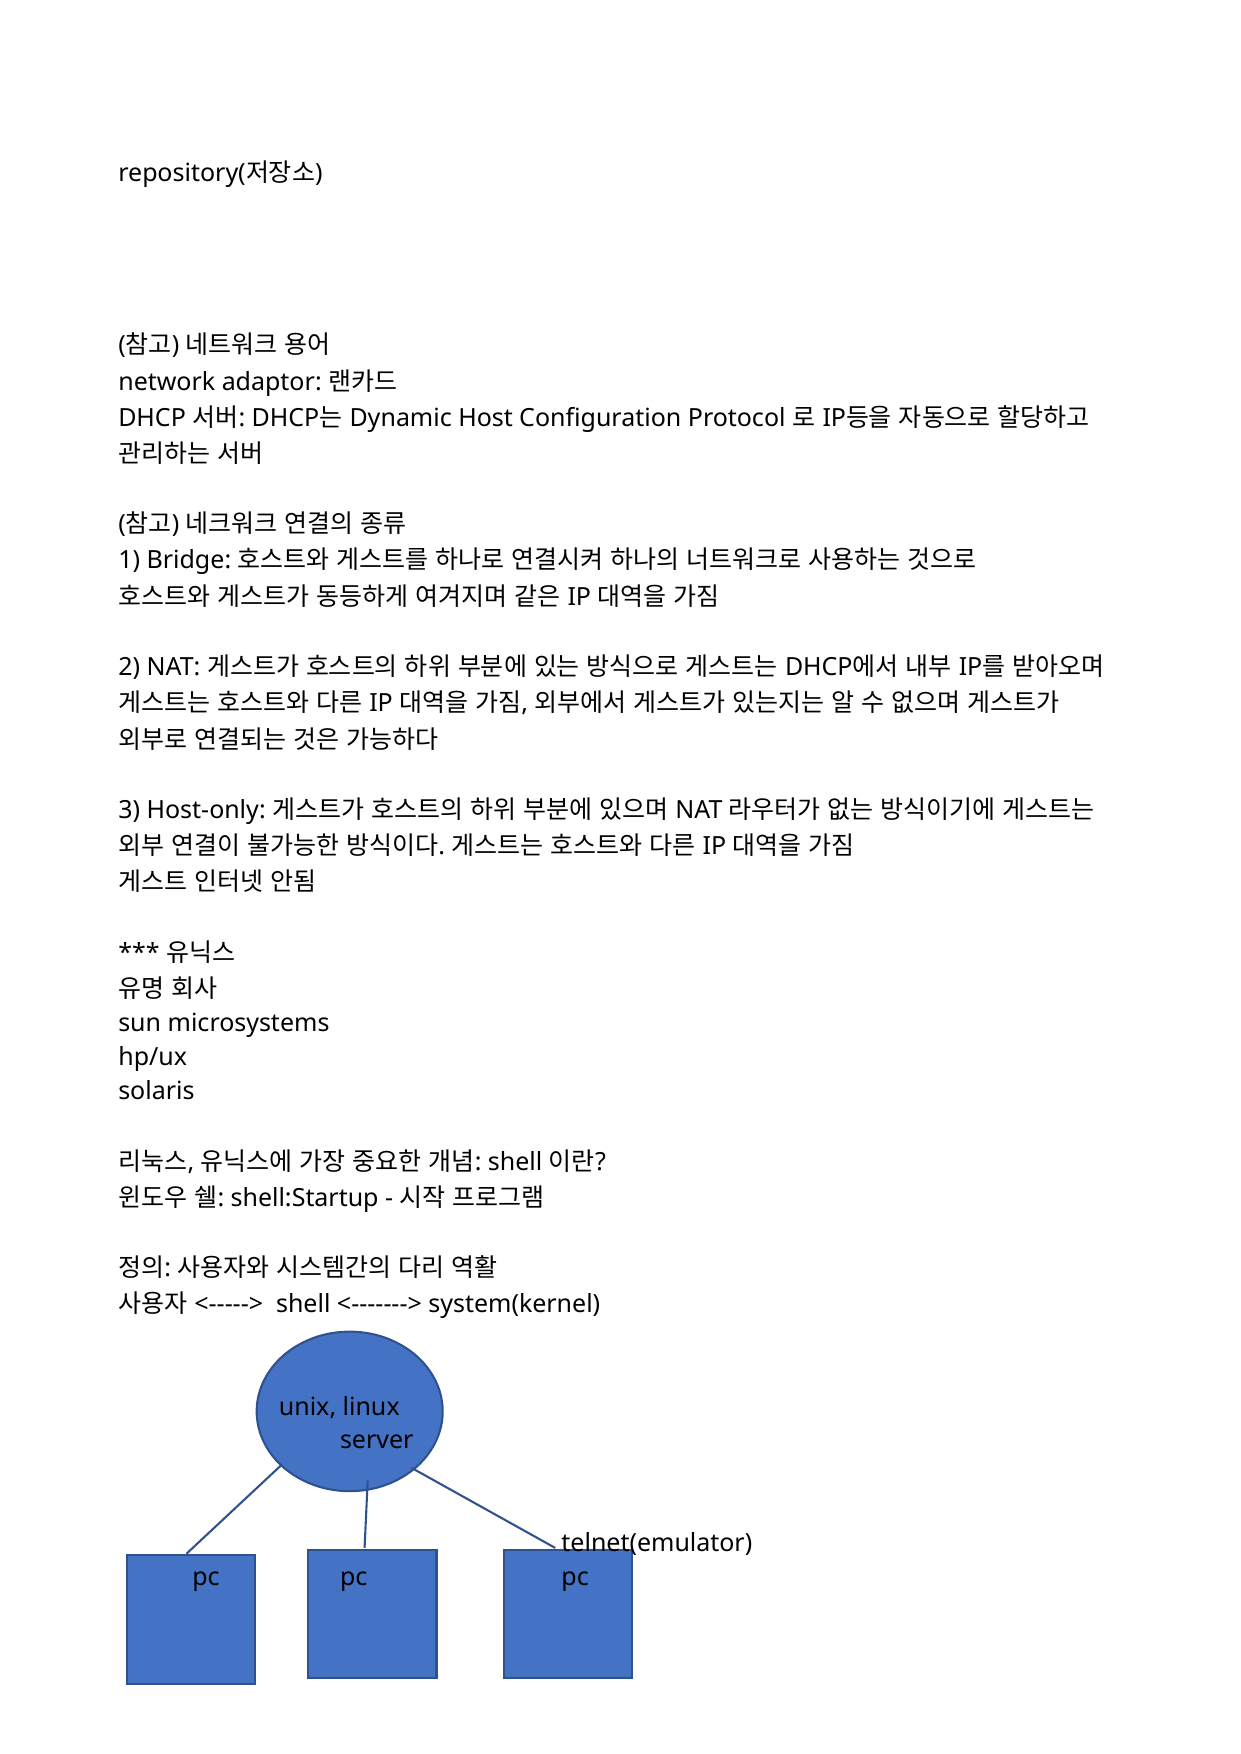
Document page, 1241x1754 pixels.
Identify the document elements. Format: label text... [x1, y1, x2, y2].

text network adaptor: 랜카드 [118, 361, 1122, 397]
text telnet(emulator) [517, 1524, 1122, 1558]
text pc pc pc [256, 1558, 307, 1592]
text 3) Host-only: 게스트가 호스트의 하위 부분에 있으며 NAT 라우터가 없는 방식이기에 게스트는 외부 연결이 불가능한 방식이다. 게스트는 호스트와 다른 IP 대역을 가짐 [118, 789, 1122, 862]
text 사용자 <-----> shell <-------> system(kernel) [118, 1284, 1122, 1320]
text [189, 1524, 553, 1558]
text (참고) 네크워크 연결의 종류 [118, 504, 1122, 540]
text hp/ux [118, 1039, 1122, 1073]
text 리눅스, 유닉스에 가장 중요한 개념: shell 이란? [118, 1141, 1122, 1177]
text 2) NAT: 게스트가 호스트의 하위 부분에 있는 방식으로 게스트는 DHCP에서 내부 IP를 받아오며 게스트는 호스트와 다른 IP 대역을 가짐, 외부에서 게스트가 있는지는 알 수 없으며 게스트가 외부로 연결되는 것은 가능하다 [118, 647, 1122, 755]
text DHCP 서버: DHCP는 Dynamic Host Configuration Protocol 로 IP등을 자동으로 할당하고 관리하는 서버 [118, 397, 1122, 470]
text 유명 회사 [118, 968, 1122, 1005]
text server [429, 1422, 1122, 1456]
text pc pc pc [438, 1558, 503, 1592]
text unix, linux [118, 1388, 259, 1422]
text 게스트 인터넷 안됨 [118, 862, 1122, 898]
text sun microsystems [118, 1005, 1122, 1039]
text repository(저장소) [118, 152, 1122, 188]
text pc pc pc [633, 1558, 1122, 1592]
text *** 유닉스 [118, 932, 1122, 968]
text server [118, 1422, 270, 1456]
text 정의: 사용자와 시스템간의 다리 역활 [118, 1247, 1122, 1284]
text pc pc pc [118, 1558, 126, 1592]
text unix, linux [441, 1388, 1122, 1422]
text 1) Bridge: 호스트와 게스트를 하나로 연결시켜 하나의 너트워크로 사용하는 것으로 [118, 540, 1122, 576]
text 윈도우 쉘: shell:Startup - 시작 프로그램 [118, 1177, 1122, 1213]
text solaris [118, 1073, 1122, 1107]
text (참고) 네트워크 용어 [118, 325, 1122, 361]
text 호스트와 게스트가 동등하게 여겨지며 같은 IP 대역을 가짐 [118, 576, 1122, 612]
text [118, 1524, 215, 1558]
